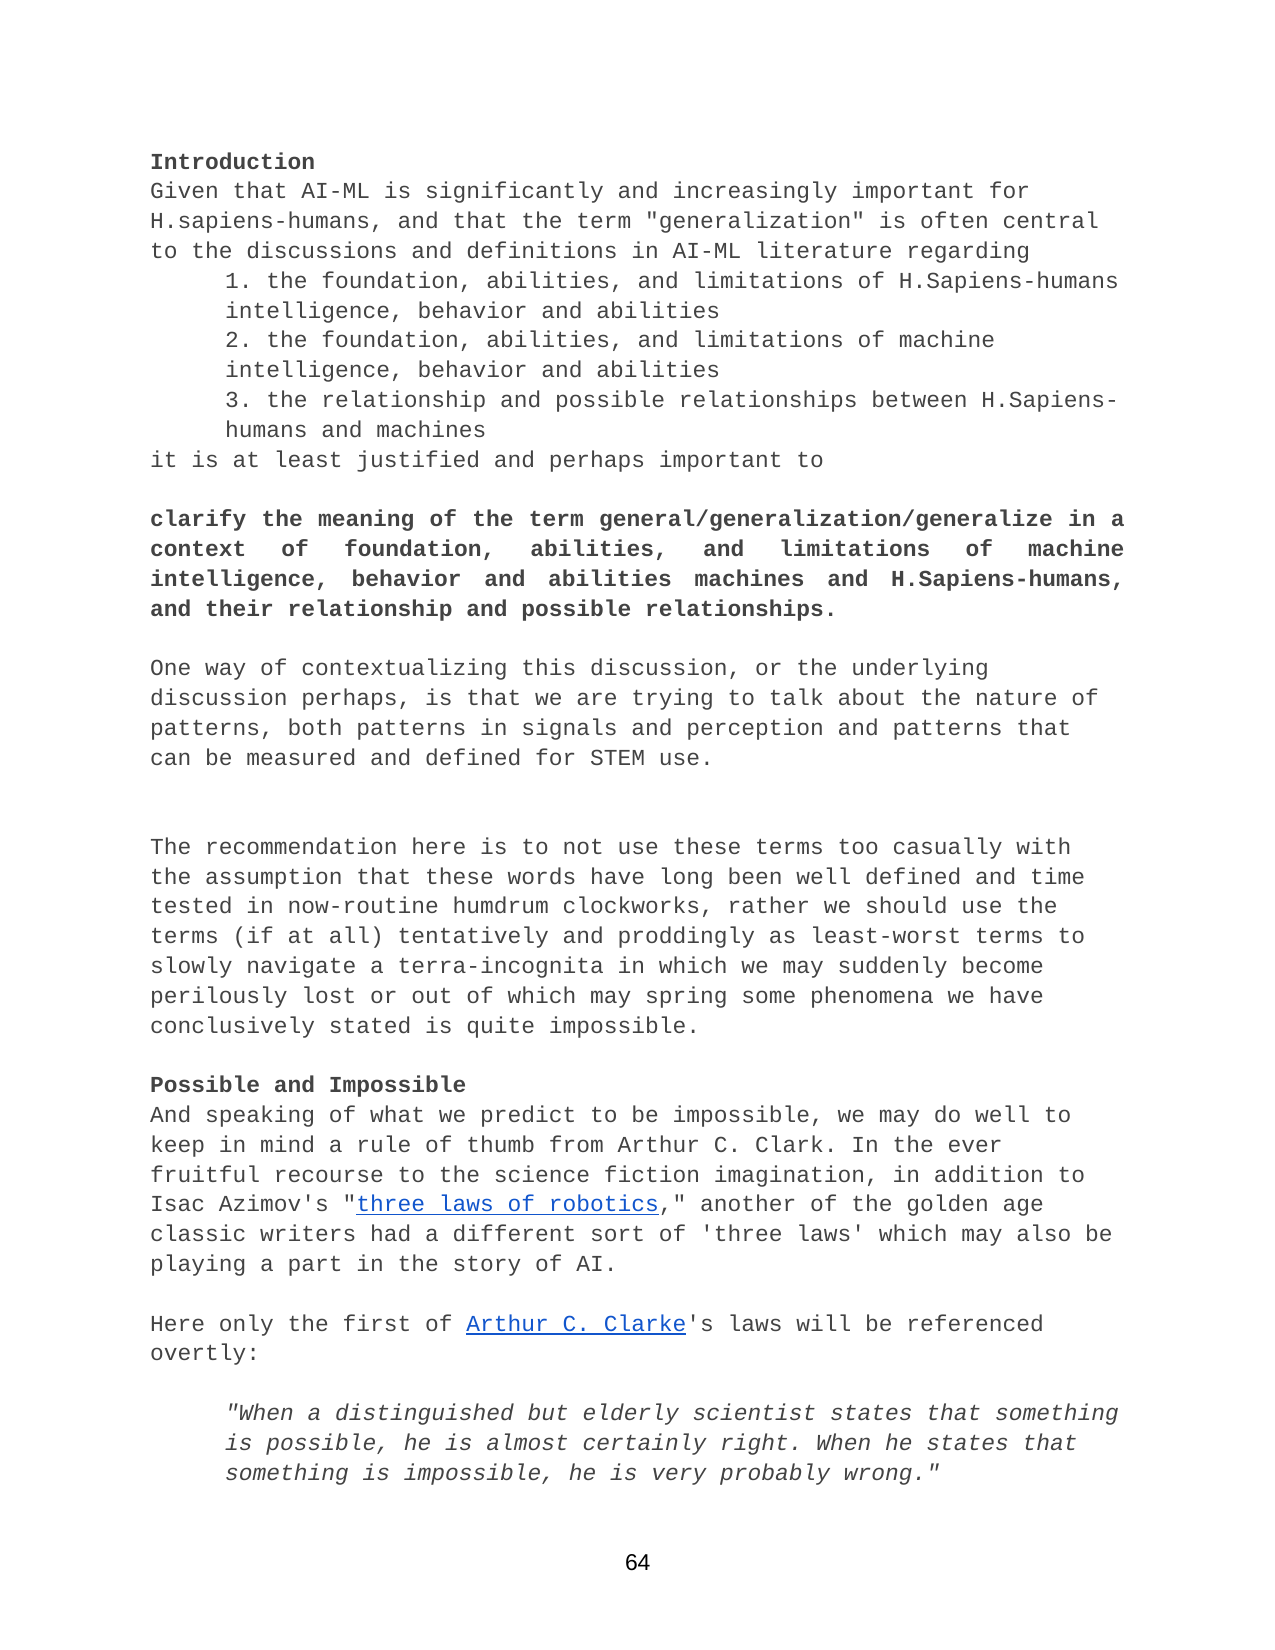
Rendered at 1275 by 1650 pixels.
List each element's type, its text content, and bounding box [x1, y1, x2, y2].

text 3. the relationship and possible relationships between H.Sapiens-humans and machines [225, 388, 1125, 444]
text One way of contextualizing this discussion, or the underlying discussion perhaps, is that we are trying to talk about the nature of patterns, both patterns in signals and perception and patterns that can be measured and defined for STEM use. [150, 656, 1125, 772]
text Here only the first of Arthur C. Clarke's laws will be referenced overtly: [150, 1312, 1125, 1368]
text clarify the meaning of the term general/generalization/generalize in a context of foundation, abilities, and limitations of machine intelligence, behavior and abilities machines and H.Sapiens-humans, and their relationship and possible relationships. [150, 507, 1125, 623]
text Possible and Impossible [150, 1073, 1125, 1099]
text 2. the foundation, abilities, and limitations of machine intelligence, behavior and abilities [225, 329, 1125, 384]
text The recommendation here is to not use these terms too casually with the assumption that these words have long been well defined and time tested in now-routine humdrum clockworks, rather we should use the terms (if at all) tentatively and proddingly as least-worst terms to slowly navigate a terra-incognita in which we may suddenly become perilously lost or out of which may spring some phenomena we have conclusively stated is quite impossible. [150, 835, 1125, 1040]
text 1. the foundation, abilities, and limitations of H.Sapiens-humans intelligence, behavior and abilities [225, 269, 1125, 325]
text it is at least justified and perhaps important to [150, 448, 1125, 474]
text Given that AI-ML is significantly and increasingly important for H.sapiens-humans, and that the term "generalization" is often central to the discussions and definitions in AI-ML literature regarding [150, 180, 1125, 265]
text And speaking of what we predict to be impossible, we may do well to keep in mind a rule of thumb from Arthur C. Clark. In the ever fruitful recourse to the science fiction imagination, in addition to Isac Azimov's "three laws of robotics," another of the golden age classic writers had a different sort of 'three laws' which may also be playing a part in the story of AI. [150, 1103, 1125, 1278]
text Introduction [150, 150, 1125, 176]
text "When a distinguished but elderly scientist states that something is possible, he is almost certainly right. When he states that something is impossible, he is very probably wrong." [225, 1401, 1125, 1487]
